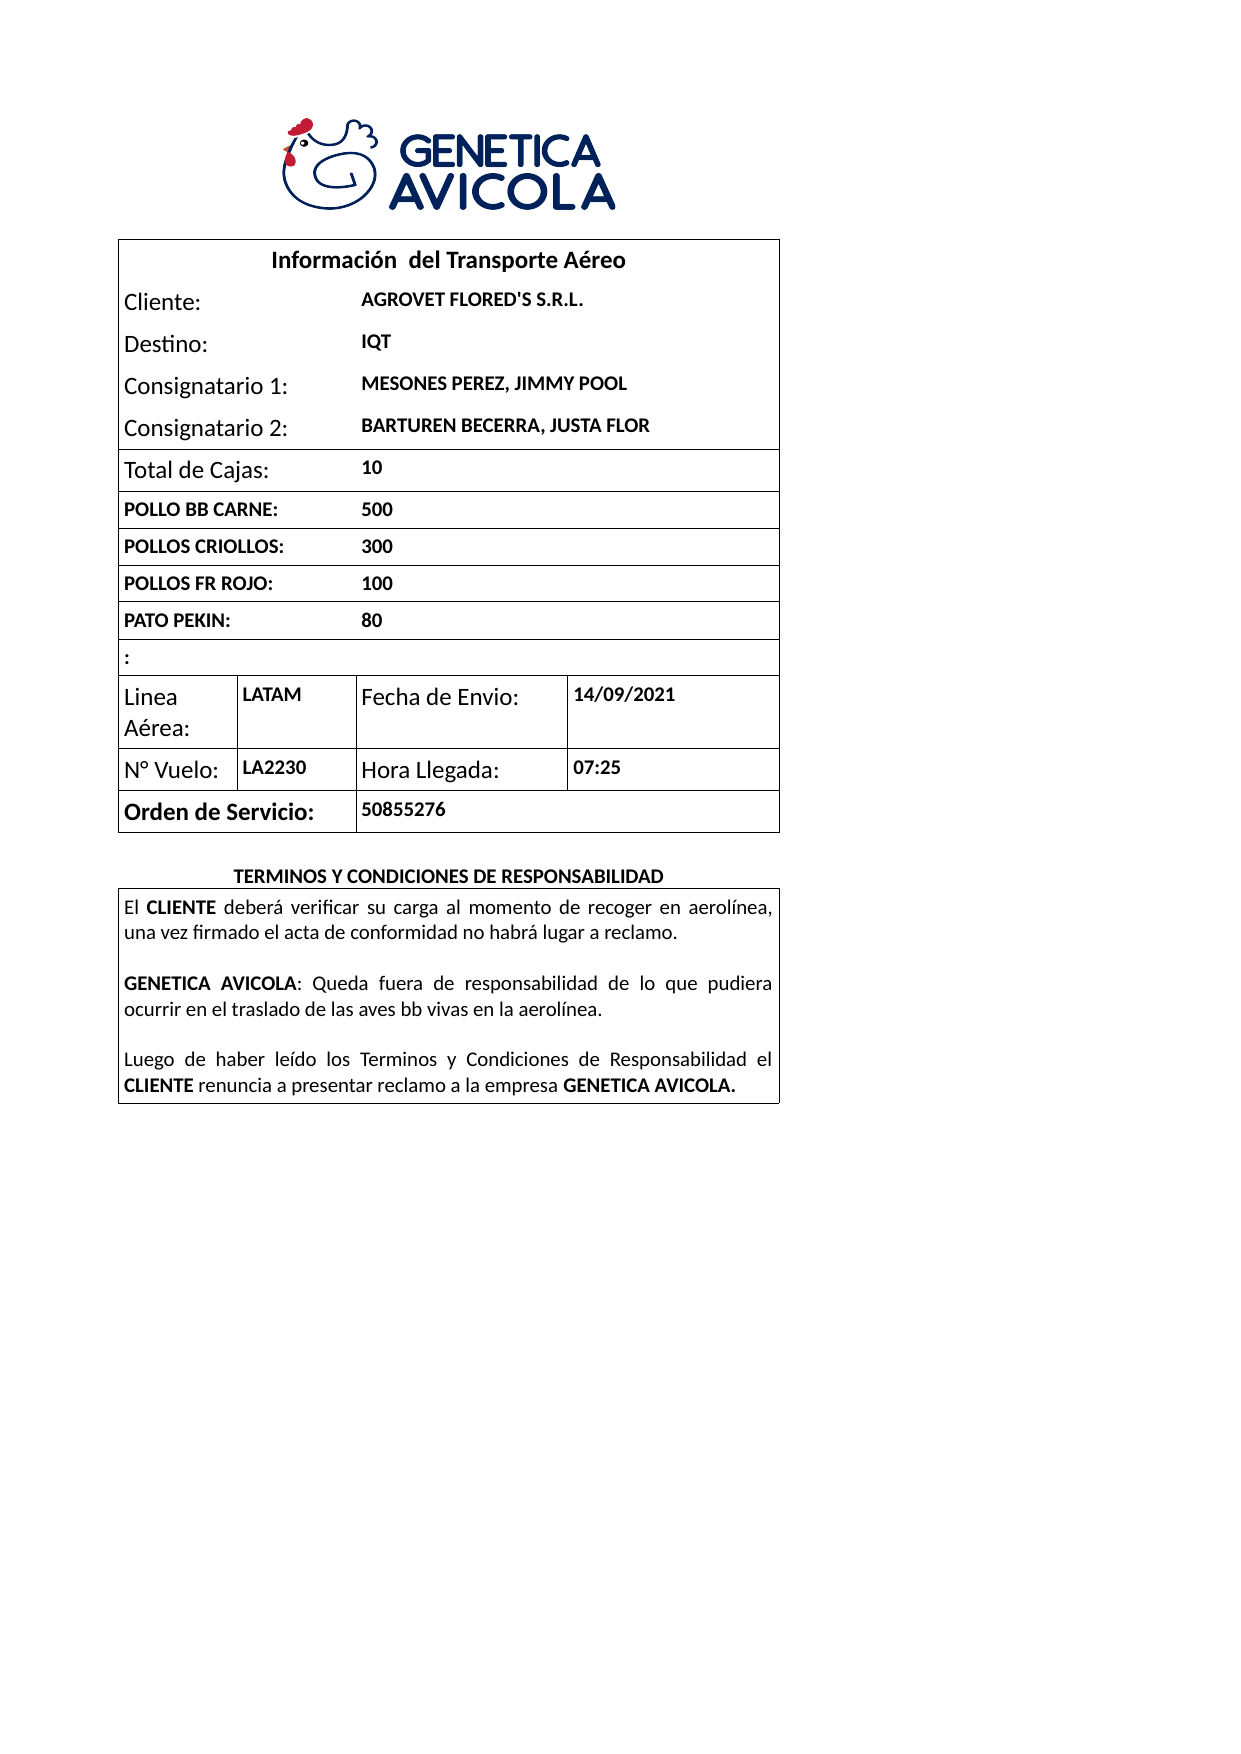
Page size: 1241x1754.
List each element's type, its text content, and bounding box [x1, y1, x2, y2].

table_cell [356, 640, 779, 675]
picture [282, 118, 616, 210]
table_cell 80 [356, 602, 779, 638]
table_cell Fecha de Envio: [357, 676, 567, 748]
table_cell AGROVET FLORED'S S.R.L. [356, 281, 779, 322]
table_cell Hora Llegada: [357, 749, 567, 790]
table_cell TERMINOS Y CONDICIONES DE RESPONSABILIDAD [118, 833, 779, 888]
table_cell LATAM [238, 676, 356, 748]
table_cell POLLOS CRIOLLOS: [119, 529, 356, 564]
table_cell MESONES PEREZ, JIMMY POOL [356, 365, 779, 406]
table_cell 07:25 [568, 749, 779, 790]
table_cell 100 [356, 566, 779, 601]
table_cell Destino: [119, 323, 356, 364]
table_cell : [119, 640, 356, 675]
table_cell Orden de Servicio: [119, 791, 356, 832]
table_cell El CLIENTE deberá verificar su carga al momento de recoger en aerolínea, una vez firmado el acta de conformidad no habrá lugar a reclamo. GENETICA AVICOLA: Queda fuera de responsabilidad de lo que pudiera ocurrir en el traslado de las aves bb vivas en la aerolínea. Luego de haber leído los Terminos y Condiciones de Responsabilidad el CLIENTE renuncia a presentar reclamo a la empresa GENETICA AVICOLA. [119, 889, 779, 1103]
table_cell 500 [356, 492, 779, 527]
table_cell 14/09/2021 [568, 676, 779, 748]
table_cell 10 [356, 450, 779, 491]
table_cell POLLO BB CARNE: [119, 492, 356, 527]
table_cell 300 [356, 529, 779, 564]
table_header Información del Transporte Aéreo [119, 240, 779, 281]
table_cell Linea Aérea: [119, 676, 237, 748]
table_cell PATO PEKIN: [119, 602, 356, 638]
table_cell Cliente: [119, 281, 356, 322]
table_cell N° Vuelo: [119, 749, 237, 790]
table_cell BARTUREN BECERRA, JUSTA FLOR [356, 406, 779, 448]
table_cell Consignatario 2: [119, 406, 356, 448]
table_cell Consignatario 1: [119, 365, 356, 406]
table_cell Total de Cajas: [119, 450, 356, 491]
table_cell POLLOS FR ROJO: [119, 566, 356, 601]
table_cell LA2230 [238, 749, 356, 790]
table_cell 50855276 [357, 791, 779, 832]
table_cell IQT [356, 323, 779, 364]
